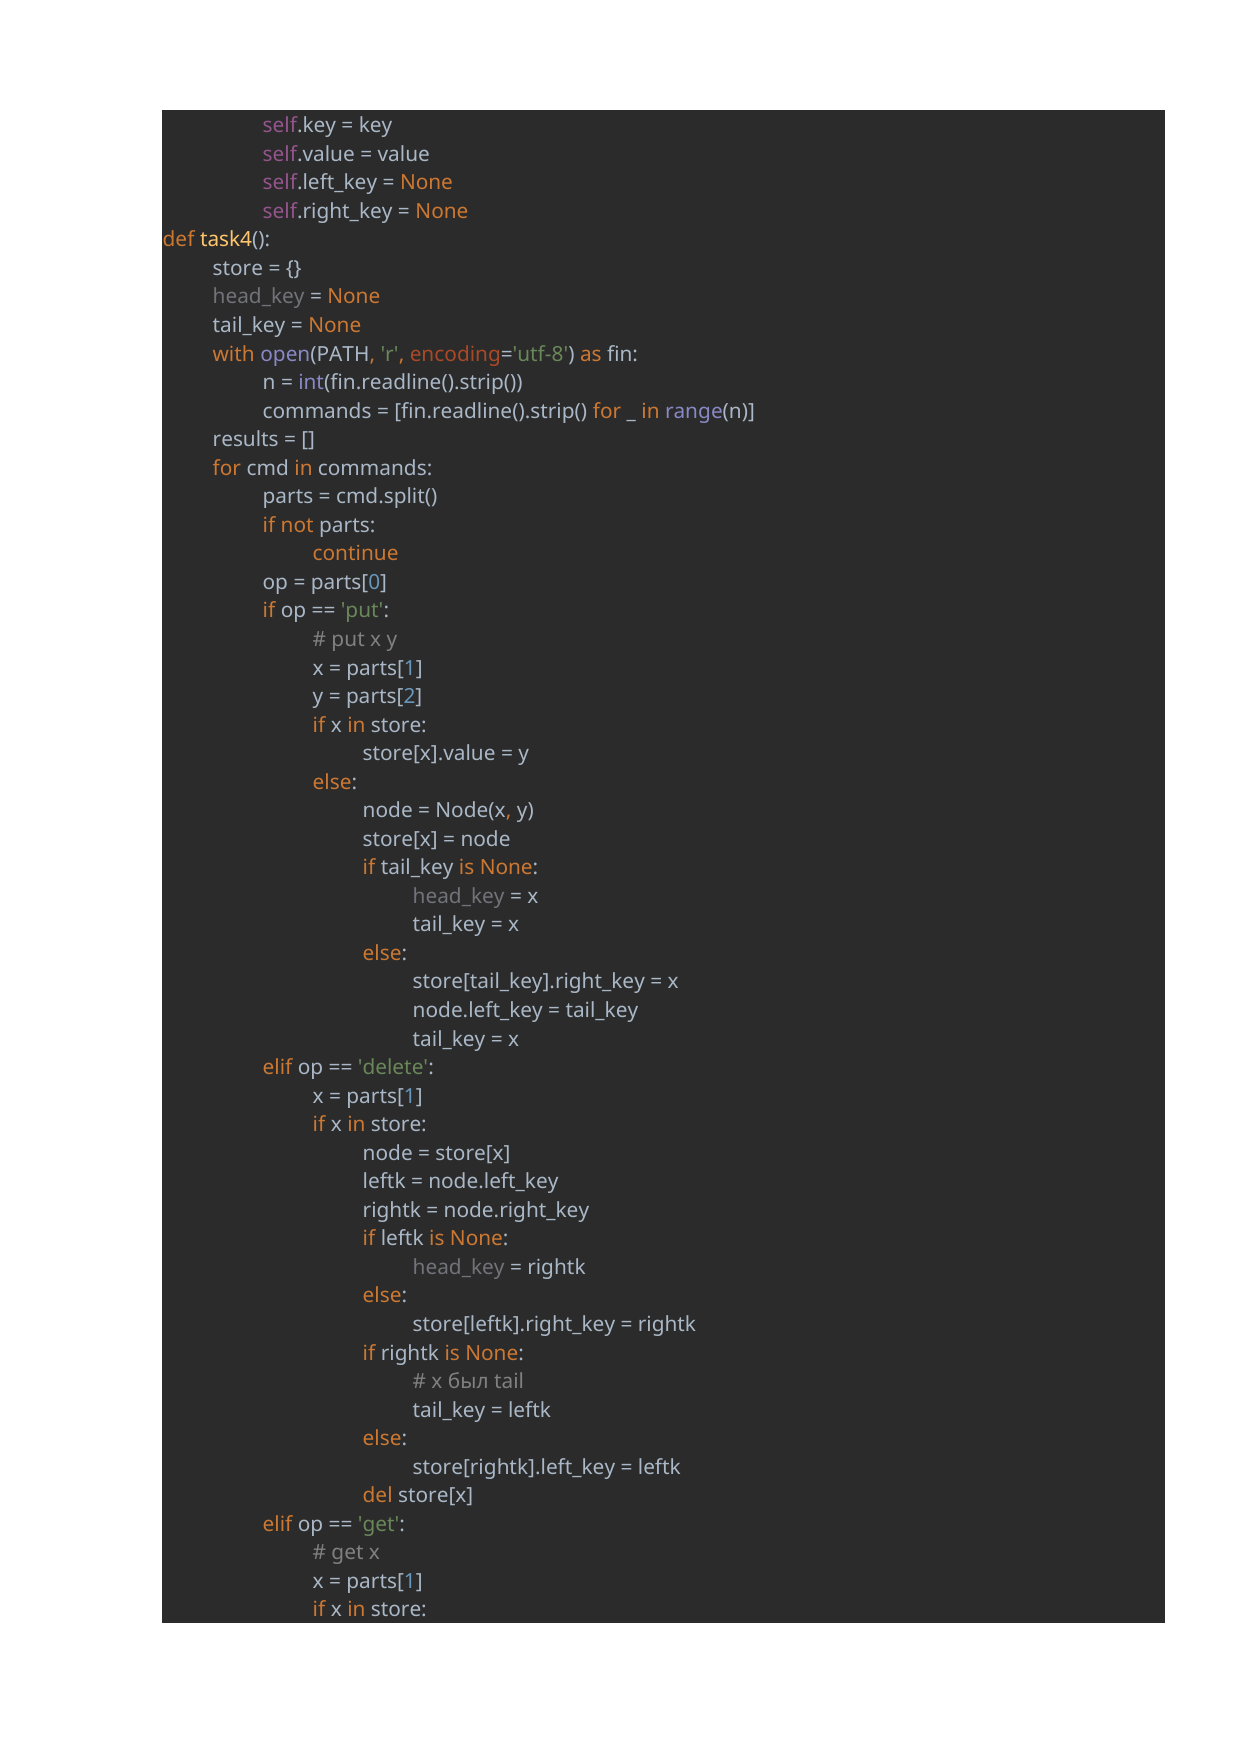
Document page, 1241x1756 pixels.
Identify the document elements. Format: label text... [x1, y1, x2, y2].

text # x был tail [162, 1366, 1165, 1395]
text def task4(): [162, 224, 1165, 253]
text else: [162, 1281, 1165, 1309]
text op = parts[0] [162, 567, 1165, 596]
text x = parts[1] [162, 653, 1165, 681]
text store[x] = node [162, 824, 1165, 852]
text x = parts[1] [162, 1081, 1165, 1109]
text if leftk is None: [162, 1223, 1165, 1252]
text head_key = x [162, 881, 1165, 909]
text if rightk is None: [162, 1338, 1165, 1366]
text tail_key = x [162, 1024, 1165, 1052]
text n = int(fin.readline().strip()) [162, 367, 1165, 396]
text else: [162, 938, 1165, 967]
text elif op == 'get': [162, 1509, 1165, 1537]
text self.key = key [162, 110, 1165, 139]
text store[leftk].right_key = rightk [162, 1309, 1165, 1338]
text head_key = rightk [162, 1252, 1165, 1281]
text store[tail_key].right_key = x [162, 967, 1165, 995]
text for cmd in commands: [162, 453, 1165, 481]
text node.left_key = tail_key [162, 995, 1165, 1024]
text if tail_key is None: [162, 852, 1165, 881]
text commands = [fin.readline().strip() for _ in range(n)] [162, 396, 1165, 424]
text self.left_key = None [162, 167, 1165, 196]
text tail_key = leftk [162, 1395, 1165, 1423]
text # get x [162, 1537, 1165, 1566]
text self.right_key = None [162, 196, 1165, 224]
text del store[x] [162, 1480, 1165, 1509]
text store[x].value = y [162, 738, 1165, 767]
text with open(PATH, 'r', encoding='utf-8') as fin: [162, 339, 1165, 367]
text if x in store: [162, 710, 1165, 738]
text tail_key = x [162, 909, 1165, 938]
text results = [] [162, 424, 1165, 453]
text node = store[x] [162, 1138, 1165, 1166]
text elif op == 'delete': [162, 1052, 1165, 1081]
text if x in store: [162, 1594, 1165, 1623]
text y = parts[2] [162, 681, 1165, 710]
text x = parts[1] [162, 1566, 1165, 1594]
text leftk = node.left_key [162, 1166, 1165, 1195]
text store = {} [162, 253, 1165, 282]
text tail_key = None [162, 310, 1165, 339]
text else: [162, 767, 1165, 795]
text parts = cmd.split() [162, 481, 1165, 510]
text rightk = node.right_key [162, 1195, 1165, 1223]
text self.value = value [162, 139, 1165, 167]
text head_key = None [162, 282, 1165, 310]
text # put x y [162, 624, 1165, 653]
text store[rightk].left_key = leftk [162, 1452, 1165, 1480]
text else: [162, 1423, 1165, 1452]
text if not parts: [162, 510, 1165, 538]
text if x in store: [162, 1109, 1165, 1138]
text node = Node(x, y) [162, 795, 1165, 824]
text continue [162, 538, 1165, 567]
text if op == 'put': [162, 596, 1165, 624]
